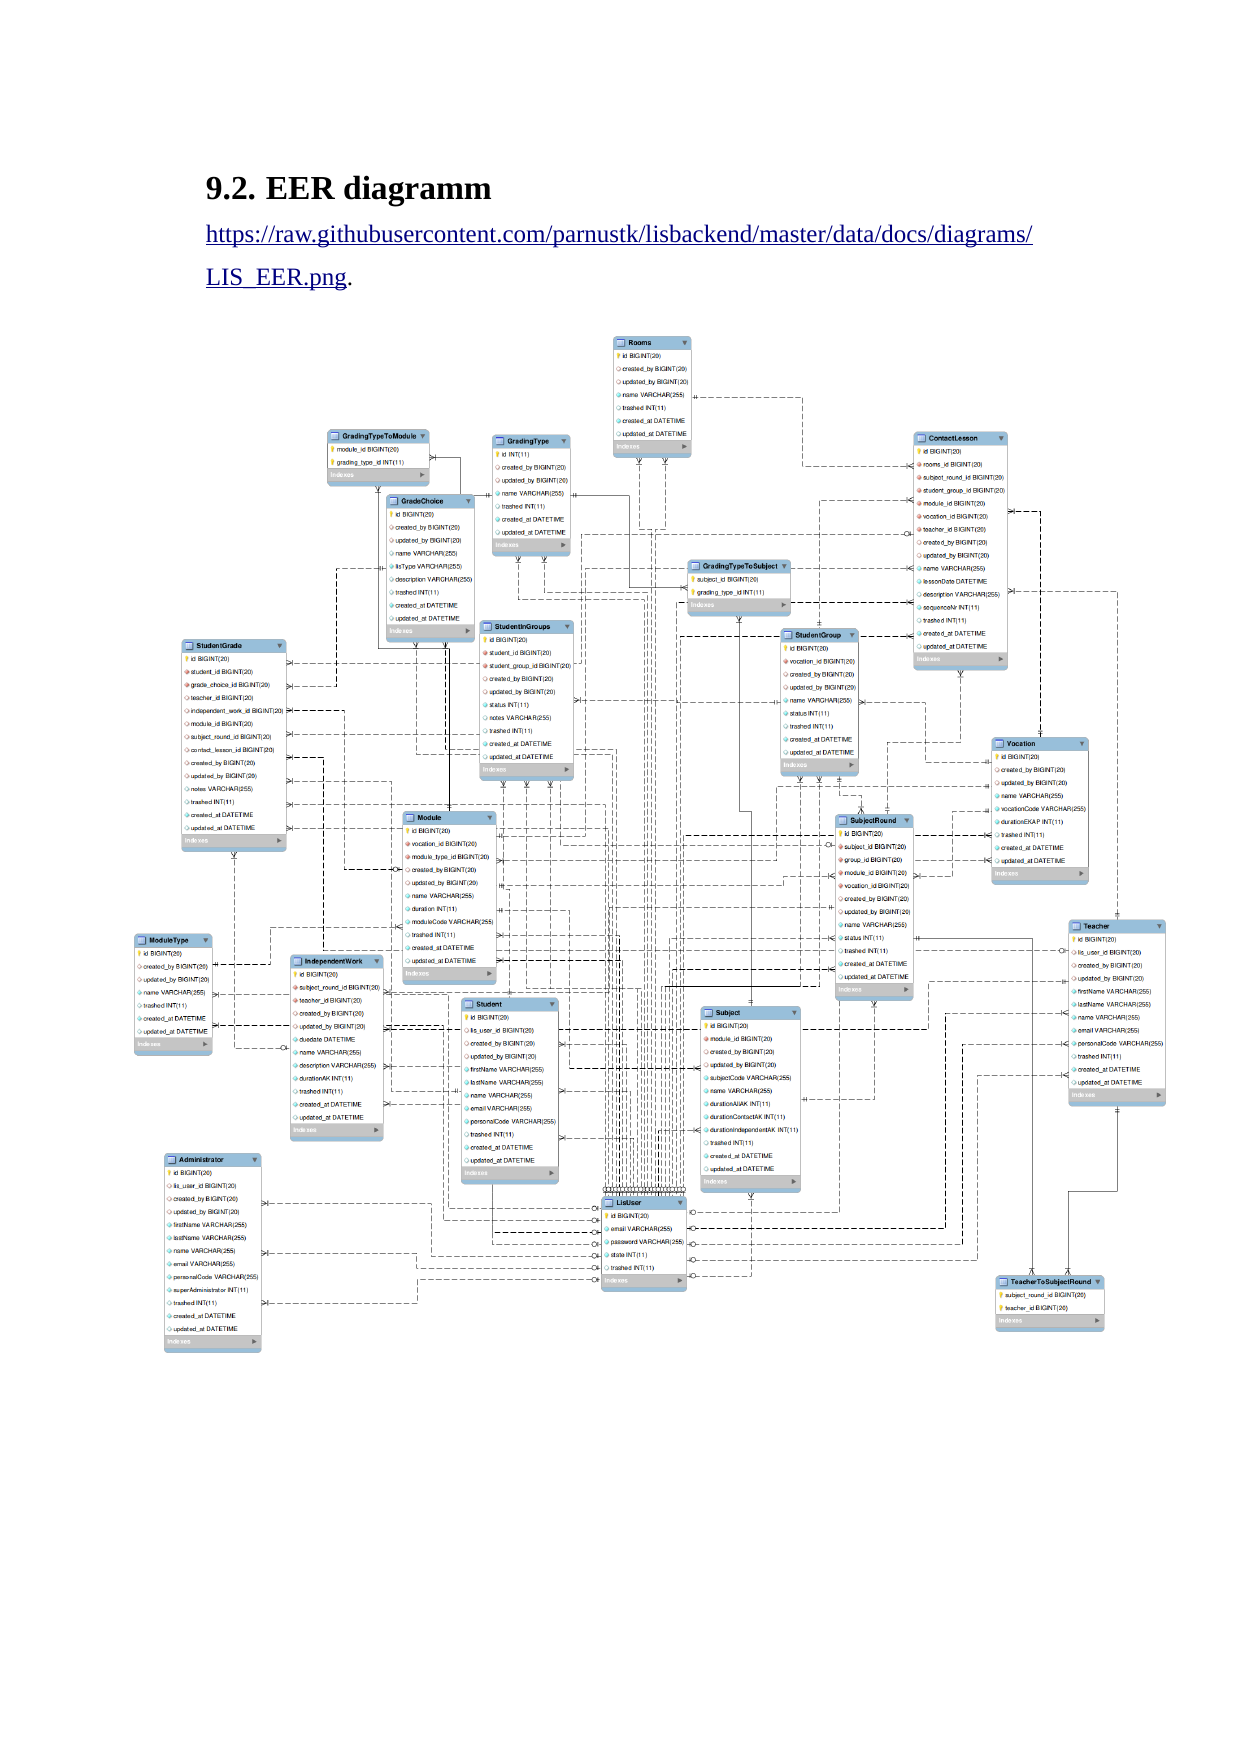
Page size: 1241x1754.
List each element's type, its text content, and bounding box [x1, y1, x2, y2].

text https://raw.githubusercontent.com/parnustk/lisbackend/master/data/docs/diagrams/LIS_EER.png. [206, 219, 1093, 291]
subtitle EER diagramm [206, 168, 1093, 206]
picture [128, 330, 1171, 1358]
